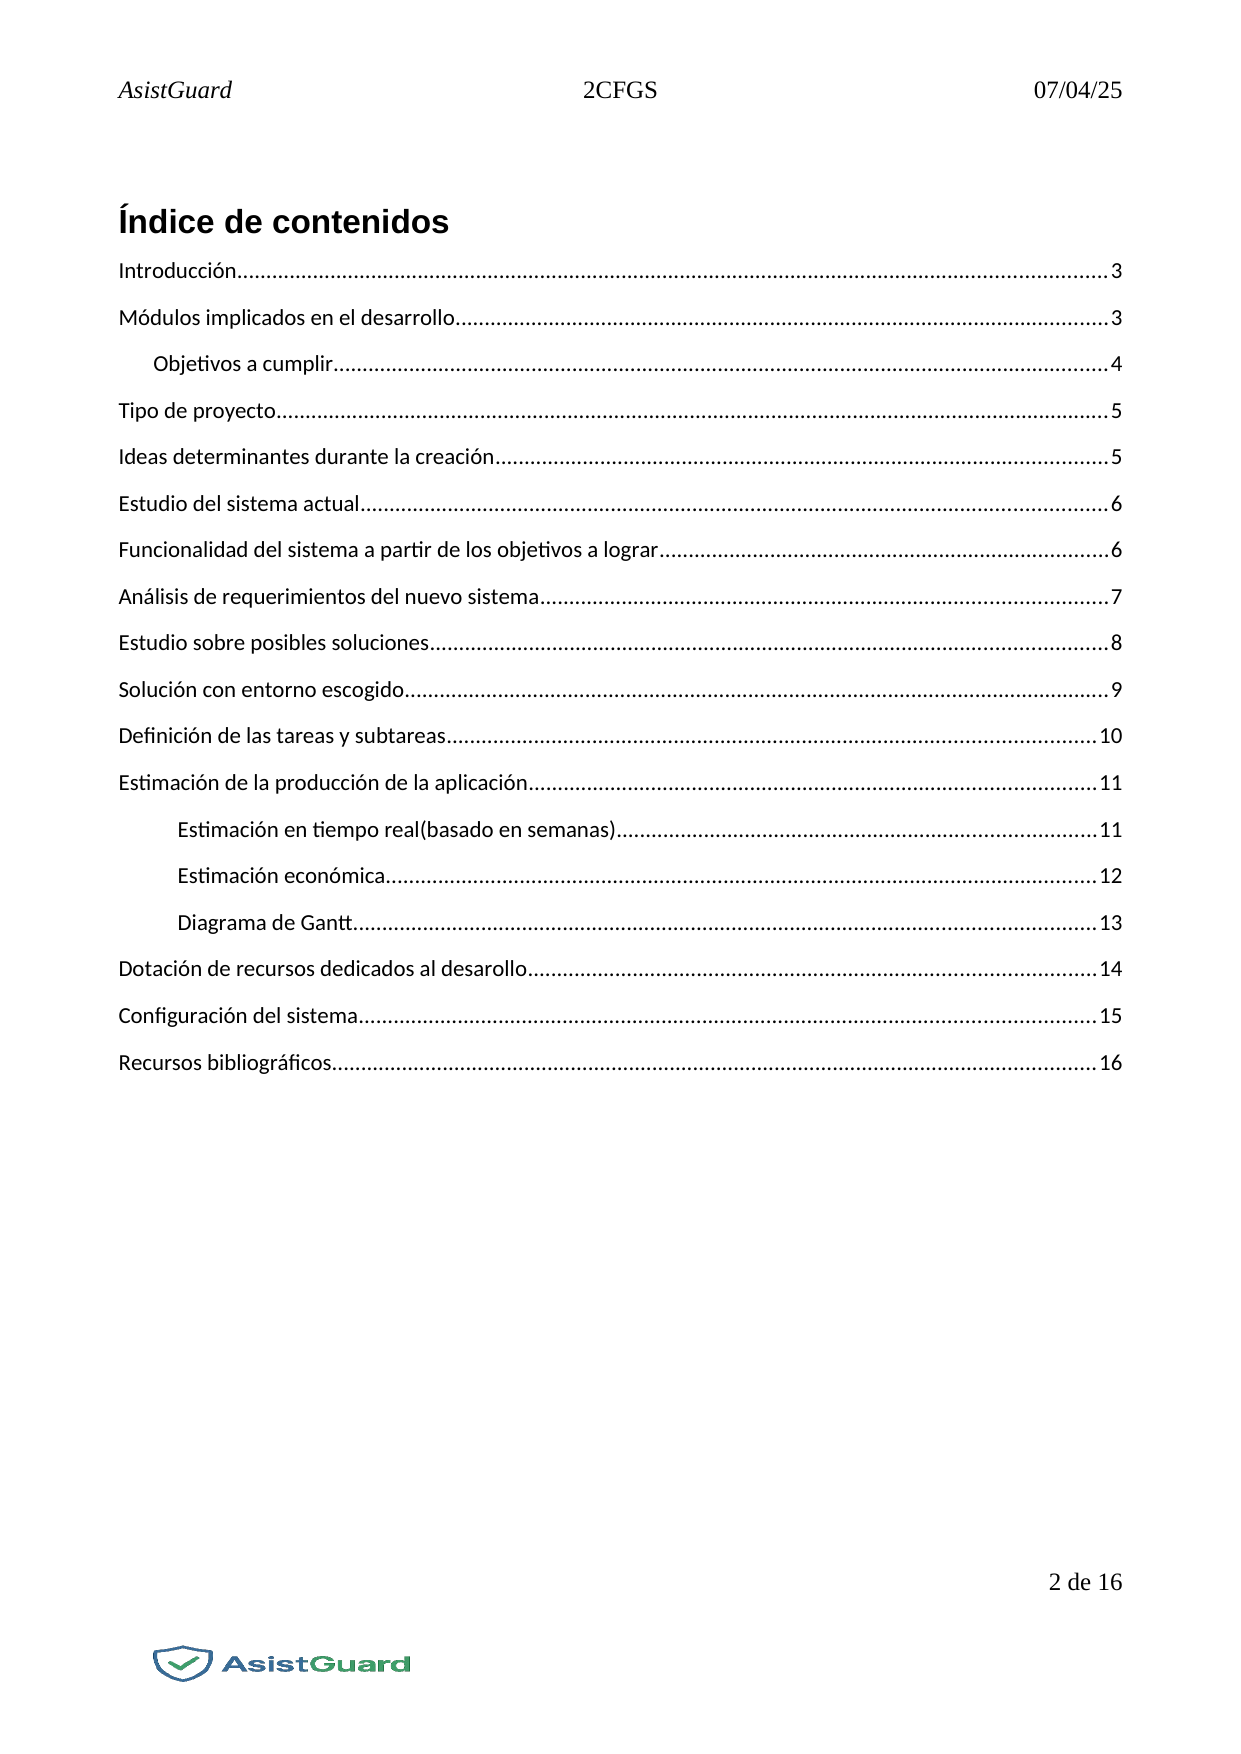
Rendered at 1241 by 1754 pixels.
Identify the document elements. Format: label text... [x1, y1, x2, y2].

text Dotación de recursos dedicados al desarollo 14 [118, 954, 1122, 982]
subtitle Índice de contenidos [118, 202, 1122, 241]
text Configuración del sistema 15 [118, 1001, 1122, 1029]
text Análisis de requerimientos del nuevo sistema 7 [118, 582, 1122, 610]
text Recursos bibliográficos 16 [118, 1048, 1122, 1076]
text Estudio del sistema actual 6 [118, 489, 1122, 517]
text Funcionalidad del sistema a partir de los objetivos a lograr 6 [118, 535, 1122, 563]
text Módulos implicados en el desarrollo 3 [118, 303, 1122, 331]
text Definición de las tareas y subtareas 10 [118, 722, 1122, 750]
text Estimación en tiempo real(basado en semanas) 11 [177, 815, 1122, 843]
text Ideas determinantes durante la creación 5 [118, 442, 1122, 470]
text Estudio sobre posibles soluciones 8 [118, 628, 1122, 657]
text Solución con entorno escogido 9 [118, 675, 1122, 703]
text Introducción 3 [118, 256, 1122, 284]
text Estimación de la producción de la aplicación 11 [118, 768, 1122, 796]
text Tipo de proyecto 5 [118, 396, 1122, 424]
text Objetivos a cumplir 4 [148, 349, 1122, 377]
picture [118, 1578, 443, 1754]
text Estimación económica 12 [177, 861, 1122, 889]
text Diagrama de Gantt 13 [177, 908, 1122, 936]
